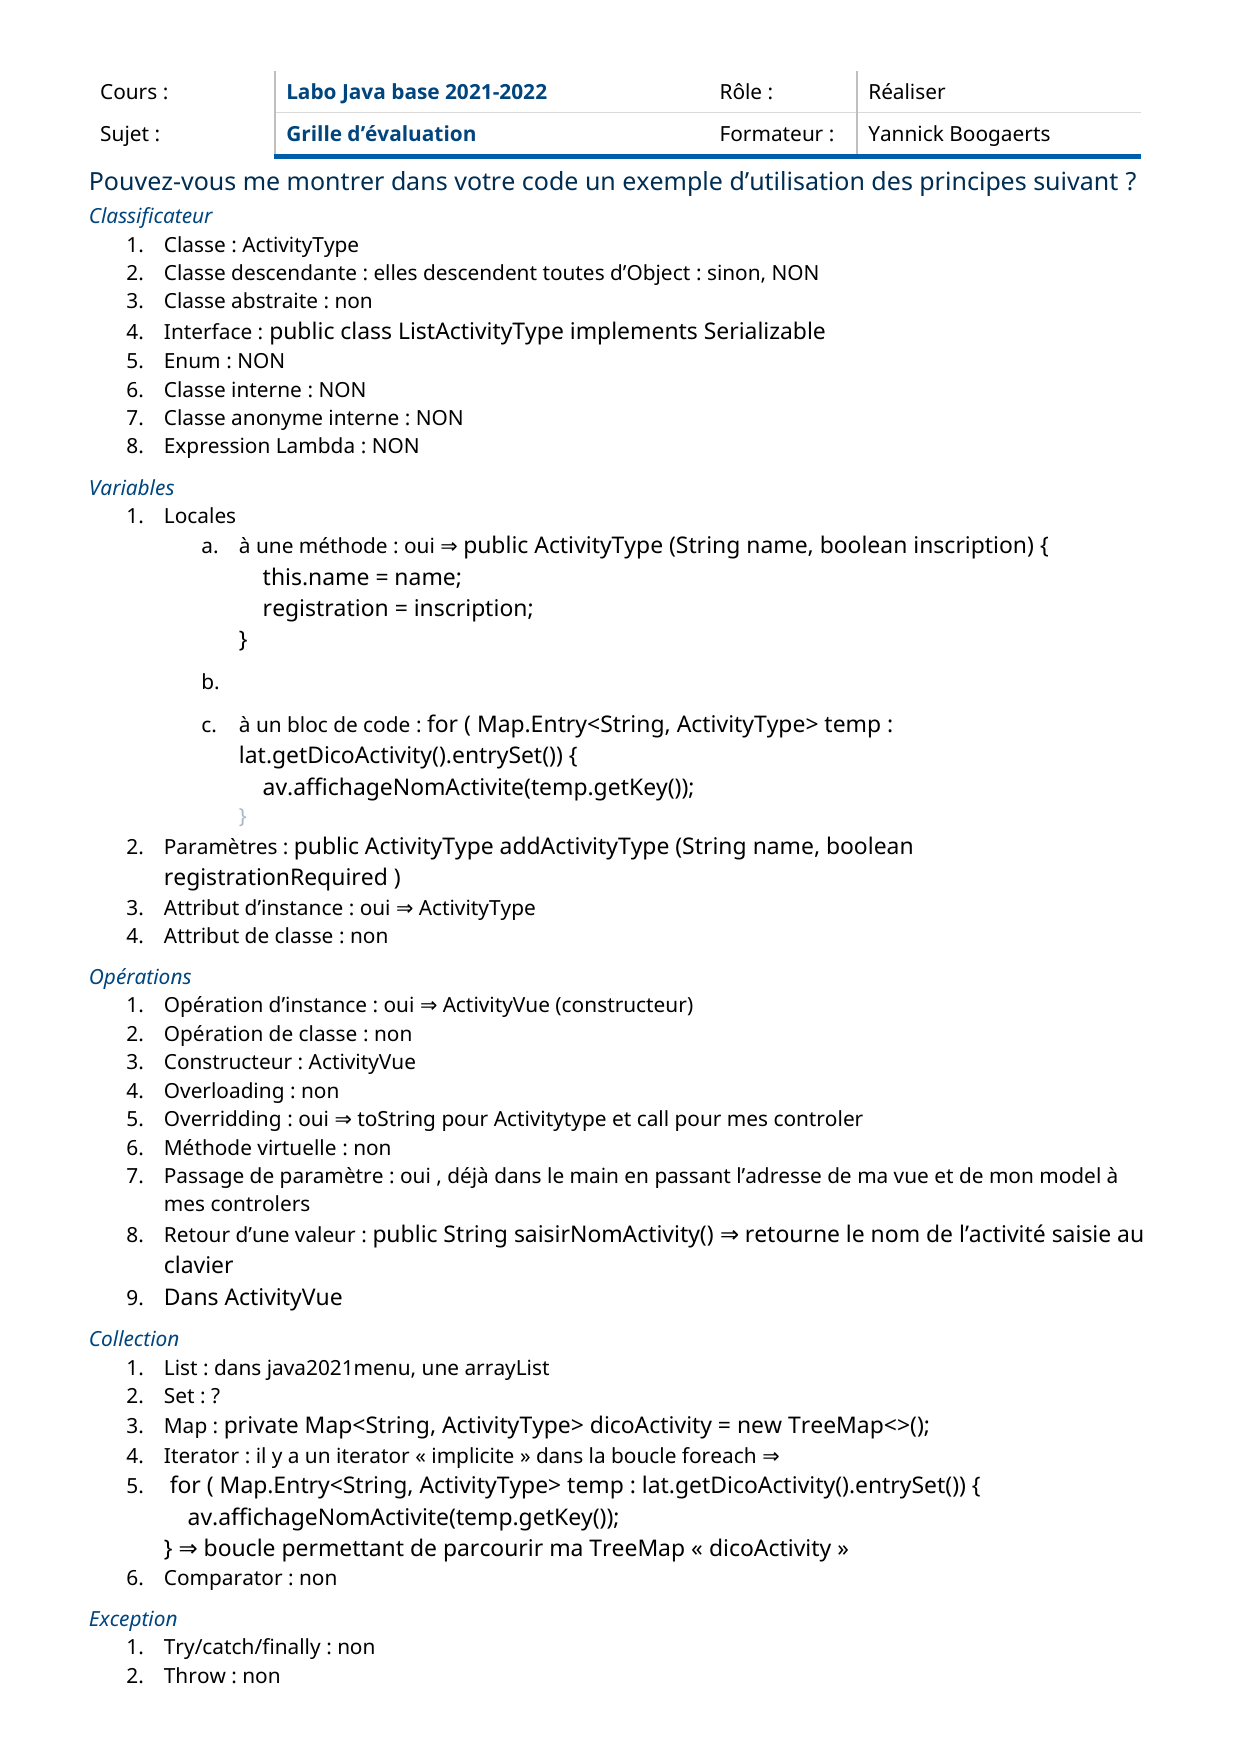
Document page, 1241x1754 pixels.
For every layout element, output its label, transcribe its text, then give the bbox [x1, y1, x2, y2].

list Throw : non [126, 1661, 1152, 1689]
list Classe interne : NON [126, 375, 1152, 403]
list Opération de classe : non [126, 1019, 1152, 1047]
list à un bloc de code : for ( Map.Entry<String, ActivityType> temp : lat.getDicoActivity().entrySet()) { av.affichageNomActivite(temp.getKey()); } [201, 708, 1152, 830]
table_header Rôle : [708, 71, 856, 112]
table_cell Yannick Boogaerts [858, 113, 1141, 154]
list Paramètres : public ActivityType addActivityType (String name, boolean registrationRequired ) [126, 830, 1152, 893]
subtitle Opérations [89, 962, 1152, 990]
subtitle Classificateur [89, 201, 1152, 230]
list Classe descendante : elles descendent toutes d’Object : sinon, NON [126, 258, 1152, 287]
list List : dans java2021menu, une arrayList [126, 1353, 1152, 1381]
list Enum : NON [126, 346, 1152, 375]
list Comparator : non [126, 1563, 1152, 1591]
list Classe : ActivityType [126, 230, 1152, 258]
list Overloading : non [126, 1076, 1152, 1104]
list Locales [126, 501, 1152, 529]
list Map : private Map<String, ActivityType> dicoActivity = new TreeMap<>(); [126, 1409, 1152, 1441]
list Attribut de classe : non [126, 921, 1152, 949]
list Constructeur : ActivityVue [126, 1047, 1152, 1076]
list Iterator : il y a un iterator « implicite » dans la boucle foreach ⇒ [126, 1441, 1152, 1469]
table_cell Sujet : [89, 112, 274, 154]
subtitle Collection [89, 1324, 1152, 1353]
list Classe abstraite : non [126, 287, 1152, 315]
list à une méthode : oui ⇒ public ActivityType (String name, boolean inscription) { this.name = name; registration = inscription; } [201, 529, 1152, 654]
list Overridding : oui ⇒ toString pour Activitytype et call pour mes controler [126, 1104, 1152, 1133]
list Try/catch/finally : non [126, 1632, 1152, 1661]
list Expression Lambda : NON [126, 432, 1152, 460]
list Attribut d’instance : oui ⇒ ActivityType [126, 893, 1152, 921]
table_header Cours : [89, 71, 274, 112]
list Retour d’une valeur : public String saisirNomActivity() ⇒ retourne le nom de l’activité saisie au clavier [126, 1218, 1152, 1280]
table_cell Formateur : [708, 113, 856, 154]
list Classe anonyme interne : NON [126, 403, 1152, 432]
list Opération d’instance : oui ⇒ ActivityVue (constructeur) [126, 990, 1152, 1019]
list Set : ? [126, 1381, 1152, 1409]
table_header Labo Java base 2021-2022 [276, 71, 708, 112]
subtitle Variables [89, 473, 1152, 501]
subtitle Exception [89, 1604, 1152, 1632]
subtitle Pouvez-vous me montrer dans votre code un exemple d’utilisation des principes suivant ? [89, 163, 1152, 197]
table_header Réaliser [858, 71, 1141, 112]
table_cell Grille d’évaluation [276, 113, 708, 154]
list Dans ActivityVue [126, 1280, 1152, 1312]
list Interface : public class ListActivityType implements Serializable [126, 315, 1152, 346]
list for ( Map.Entry<String, ActivityType> temp : lat.getDicoActivity().entrySet()) { av.affichageNomActivite(temp.getKey()); } ⇒ boucle permettant de parcourir ma TreeMap « dicoActivity » [126, 1469, 1152, 1563]
list Passage de paramètre : oui , déjà dans le main en passant l’adresse de ma vue et de mon model à mes controlers [126, 1161, 1152, 1218]
list Méthode virtuelle : non [126, 1133, 1152, 1161]
